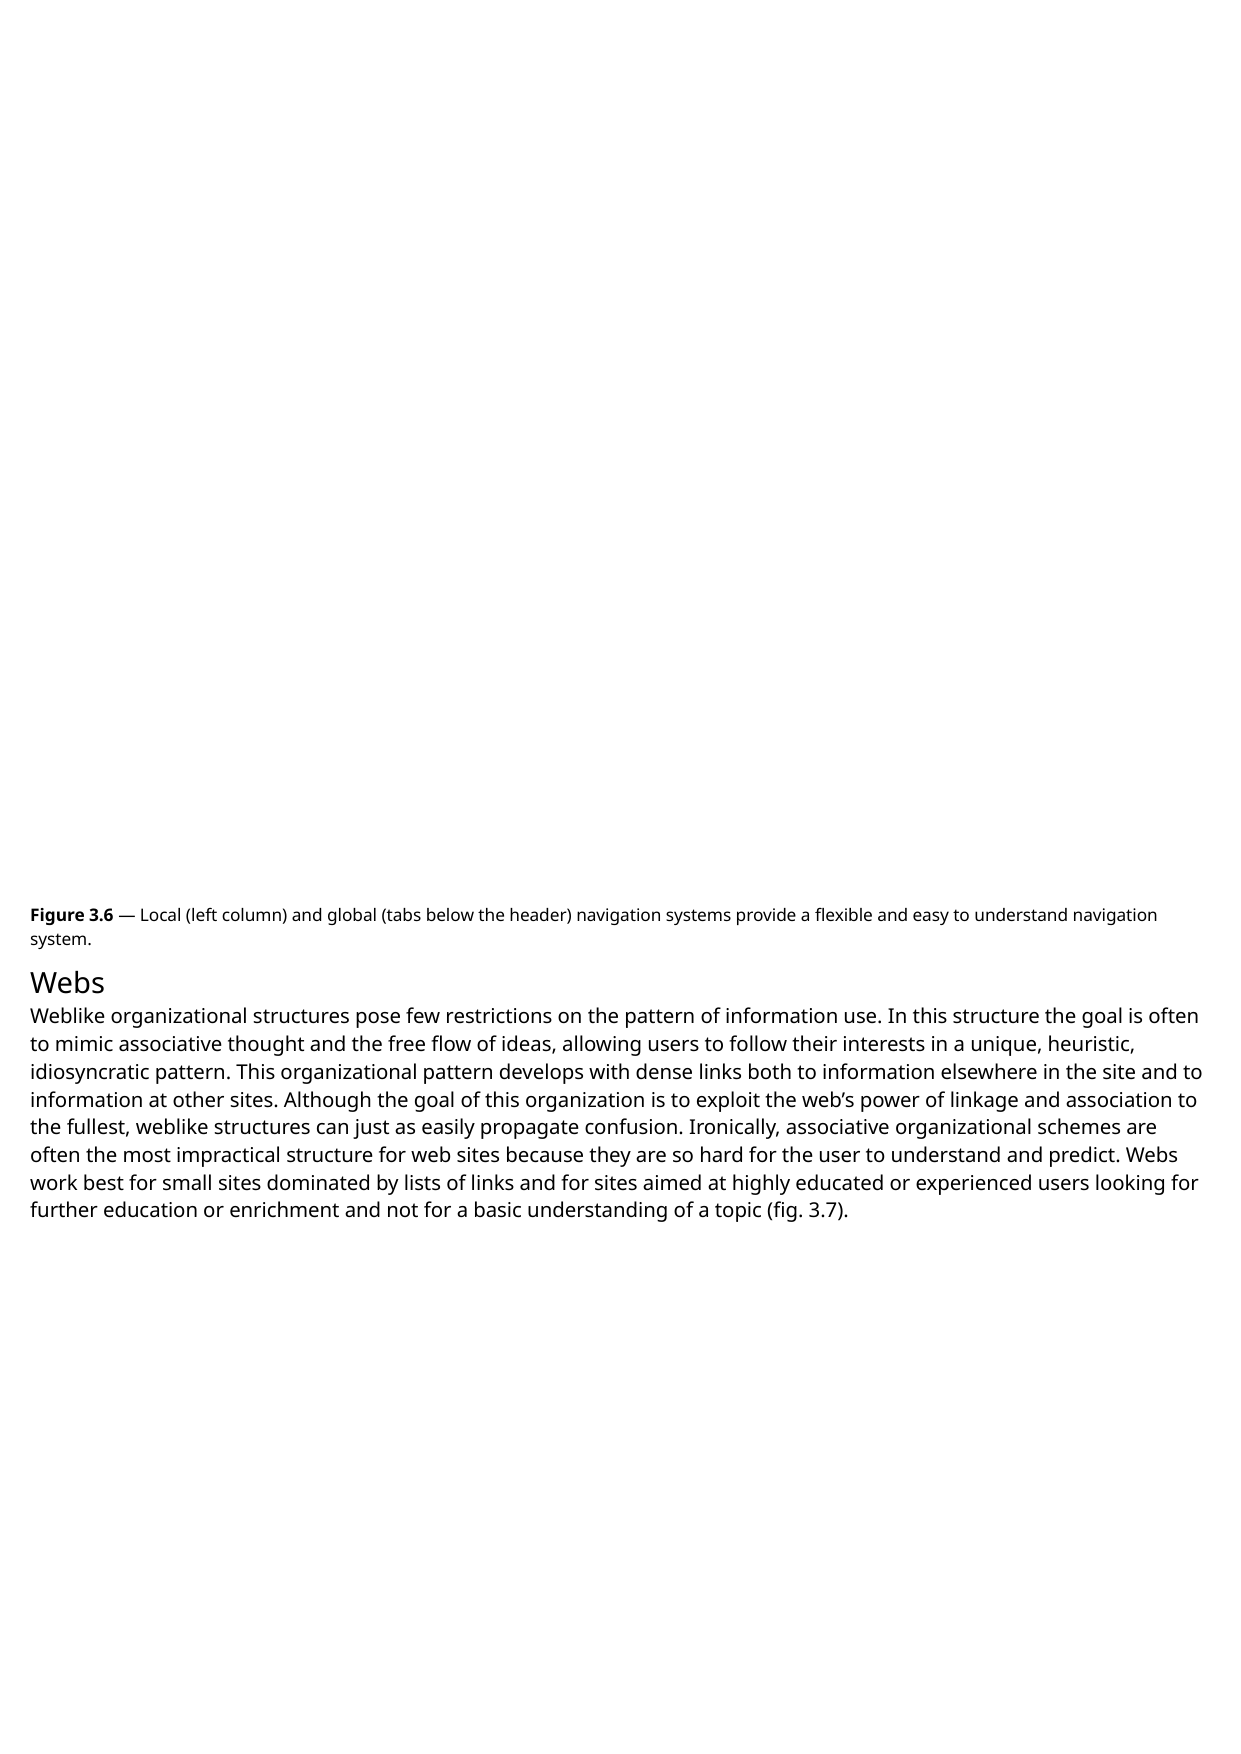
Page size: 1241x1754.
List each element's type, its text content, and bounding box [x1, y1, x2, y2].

text Weblike organizational structures pose few restrictions on the pattern of information use. In this structure the goal is often to mimic associative thought and the free flow of ideas, allowing users to follow their interests in a unique, heuristic, idiosyncratic pattern. This organizational pattern develops with dense links both to information elsewhere in the site and to information at other sites. Although the goal of this organization is to exploit the web’s power of linkage and association to the fullest, weblike structures can just as easily propagate confusion. Ironically, associative organizational schemes are often the most impractical structure for web sites because they are so hard for the user to understand and predict. Webs work best for small sites dominated by lists of links and for sites aimed at highly educated or experienced users looking for further education or enrichment and not for a basic understanding of a topic (fig. 3.7). [30, 1002, 1210, 1224]
subtitle Webs [30, 962, 1210, 1002]
text Figure 3.6 — Local (left column) and global (tabs below the header) navigation systems provide a flexible and easy to understand navigation system. [30, 903, 1210, 950]
